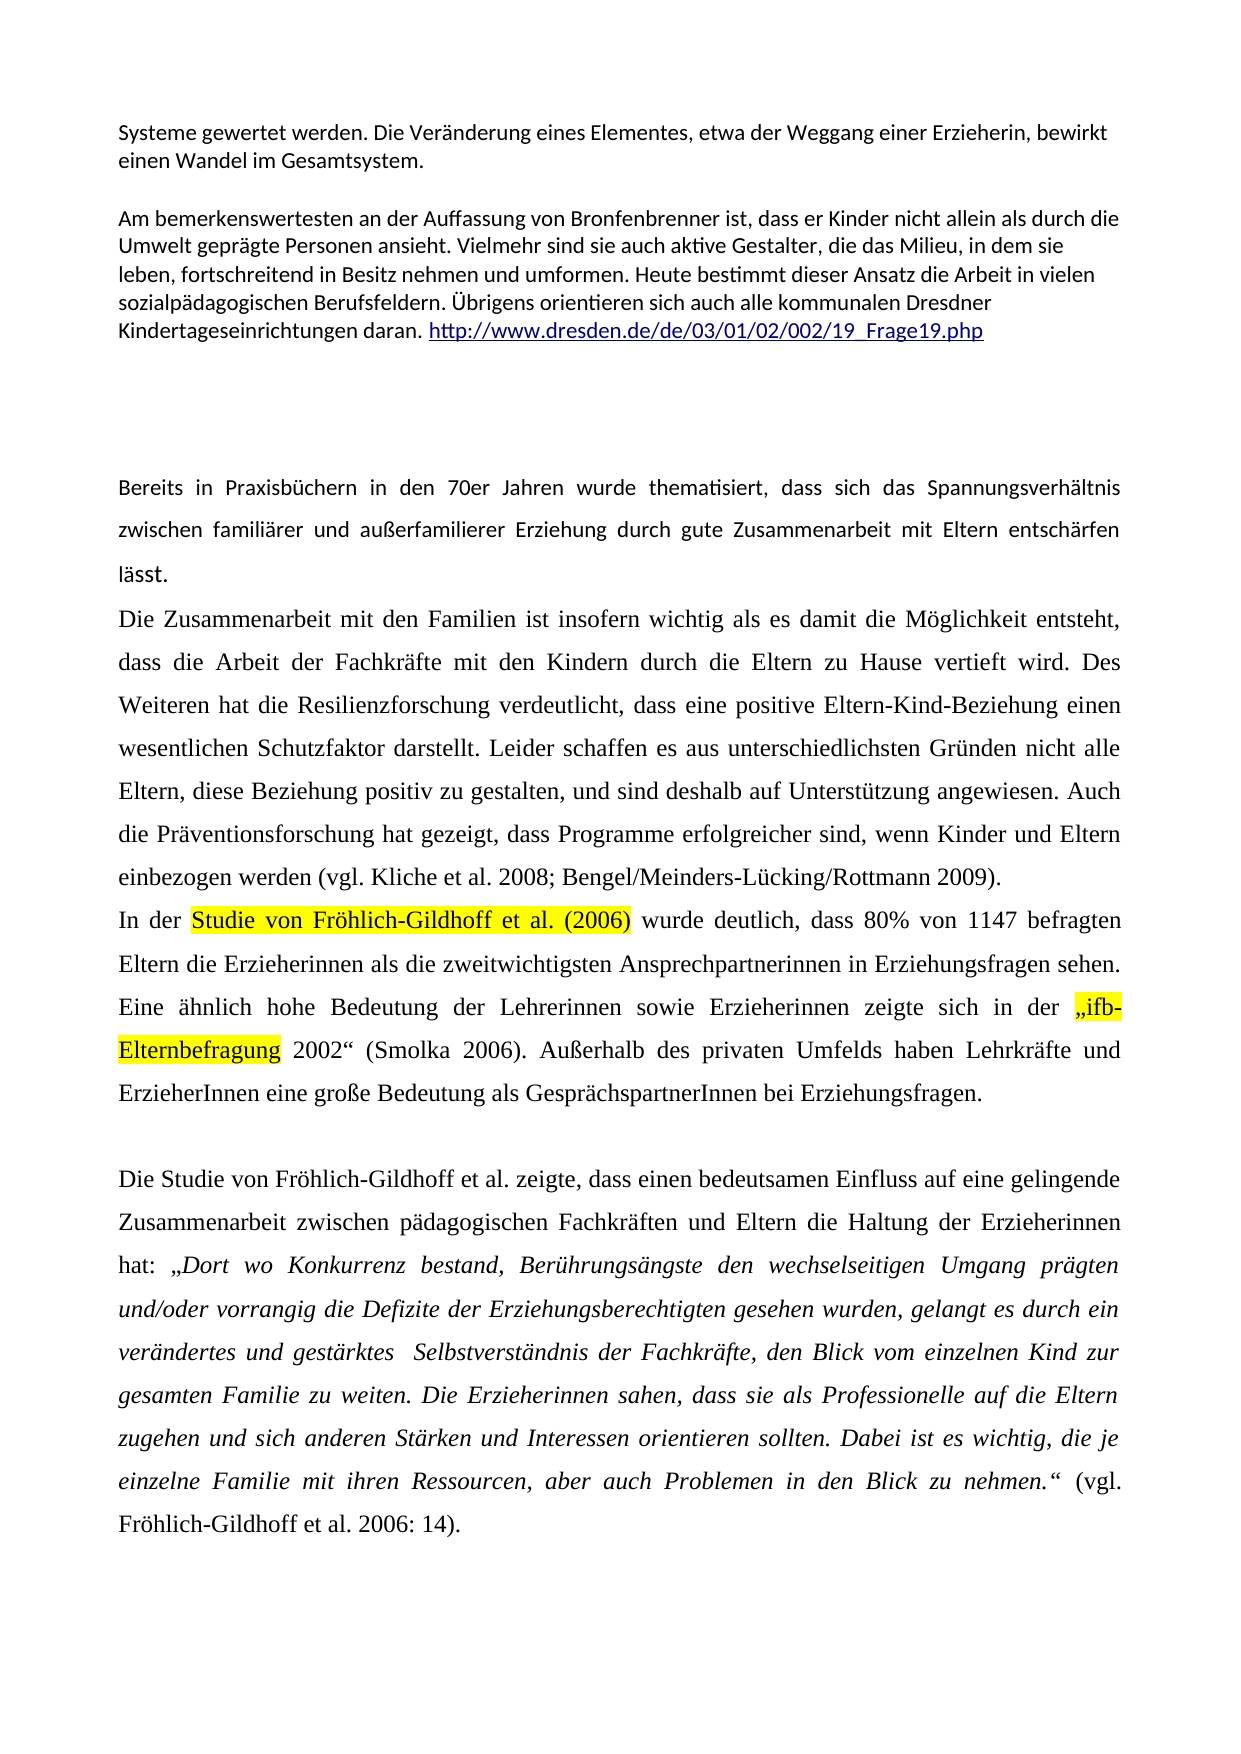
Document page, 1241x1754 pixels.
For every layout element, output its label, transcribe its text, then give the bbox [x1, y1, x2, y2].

text Die Zusammenarbeit mit den Familien ist insofern wichtig als es damit die Möglichkeit entsteht, dass die Arbeit der Fachkräfte mit den Kindern durch die Eltern zu Hause vertieft wird. Des Weiteren hat die Resilienzforschung verdeutlicht, dass eine positive Eltern-Kind-Beziehung einen wesentlichen Schutzfaktor darstellt. Leider schaffen es aus unterschiedlichsten Gründen nicht alle Eltern, diese Beziehung positiv zu gestalten, und sind deshalb auf Unterstützung angewiesen. Auch die Präventionsforschung hat gezeigt, dass Programme erfolgreicher sind, wenn Kinder und Eltern einbezogen werden (vgl. Kliche et al. 2008; Bengel/Meinders-Lücking/Rottmann 2009). [118, 604, 1122, 891]
text Die Studie von Fröhlich-Gildhoff et al. zeigte, dass einen bedeutsamen Einfluss auf eine gelingende Zusammenarbeit zwischen pädagogischen Fachkräften und Eltern die Haltung der Erzieherinnen hat: „Dort wo Konkurrenz bestand, Berührungsängste den wechselseitigen Umgang prägten und/oder vorrangig die Defizite der Erziehungsberechtigten gesehen wurden, gelangt es durch ein verändertes und gestärktes Selbstverständnis der Fachkräfte, den Blick vom einzelnen Kind zur gesamten Familie zu weiten. Die Erzieherinnen sahen, dass sie als Professionelle auf die Eltern zugehen und sich anderen Stärken und Interessen orientieren sollten. Dabei ist es wichtig, die je einzelne Familie mit ihren Ressourcen, aber auch Problemen in den Blick zu nehmen.“ (vgl. Fröhlich-Gildhoff et al. 2006: 14). [118, 1164, 1122, 1538]
text Am bemerkenswertesten an der Auffassung von Bronfenbrenner ist, dass er Kinder nicht allein als durch die Umwelt geprägte Personen ansieht. Vielmehr sind sie auch aktive Gestalter, die das Milieu, in dem sie leben, fortschreitend in Besitz nehmen und umformen. Heute bestimmt dieser Ansatz die Arbeit in vielen sozialpädagogischen Berufsfeldern. Übrigens orientieren sich auch alle kommunalen Dresdner Kindertageseinrichtungen daran. http://www.dresden.de/de/03/01/02/002/19_Frage19.php [118, 204, 1122, 344]
text Systeme gewertet werden. Die Veränderung eines Elementes, etwa der Weggang einer Erzieherin, bewirkt einen Wandel im Gesamtsystem. [118, 118, 1122, 174]
text Bereits in Praxisbüchern in den 70er Jahren wurde thematisiert, dass sich das Spannungsverhältnis zwischen familiärer und außerfamilierer Erziehung durch gute Zusammenarbeit mit Eltern entschärfen lässt. [118, 473, 1122, 588]
text In der Studie von Fröhlich-Gildhoff et al. (2006) wurde deutlich, dass 80% von 1147 befragten Eltern die Erzieherinnen als die zweitwichtigsten Ansprechpartnerinnen in Erziehungsfragen sehen. Eine ähnlich hohe Bedeutung der Lehrerinnen sowie Erzieherinnen zeigte sich in der „ifb-Elternbefragung 2002“ (Smolka 2006). Außerhalb des privaten Umfelds haben Lehrkräfte und ErzieherInnen eine große Bedeutung als GesprächspartnerInnen bei Erziehungsfragen. [118, 906, 1122, 1107]
